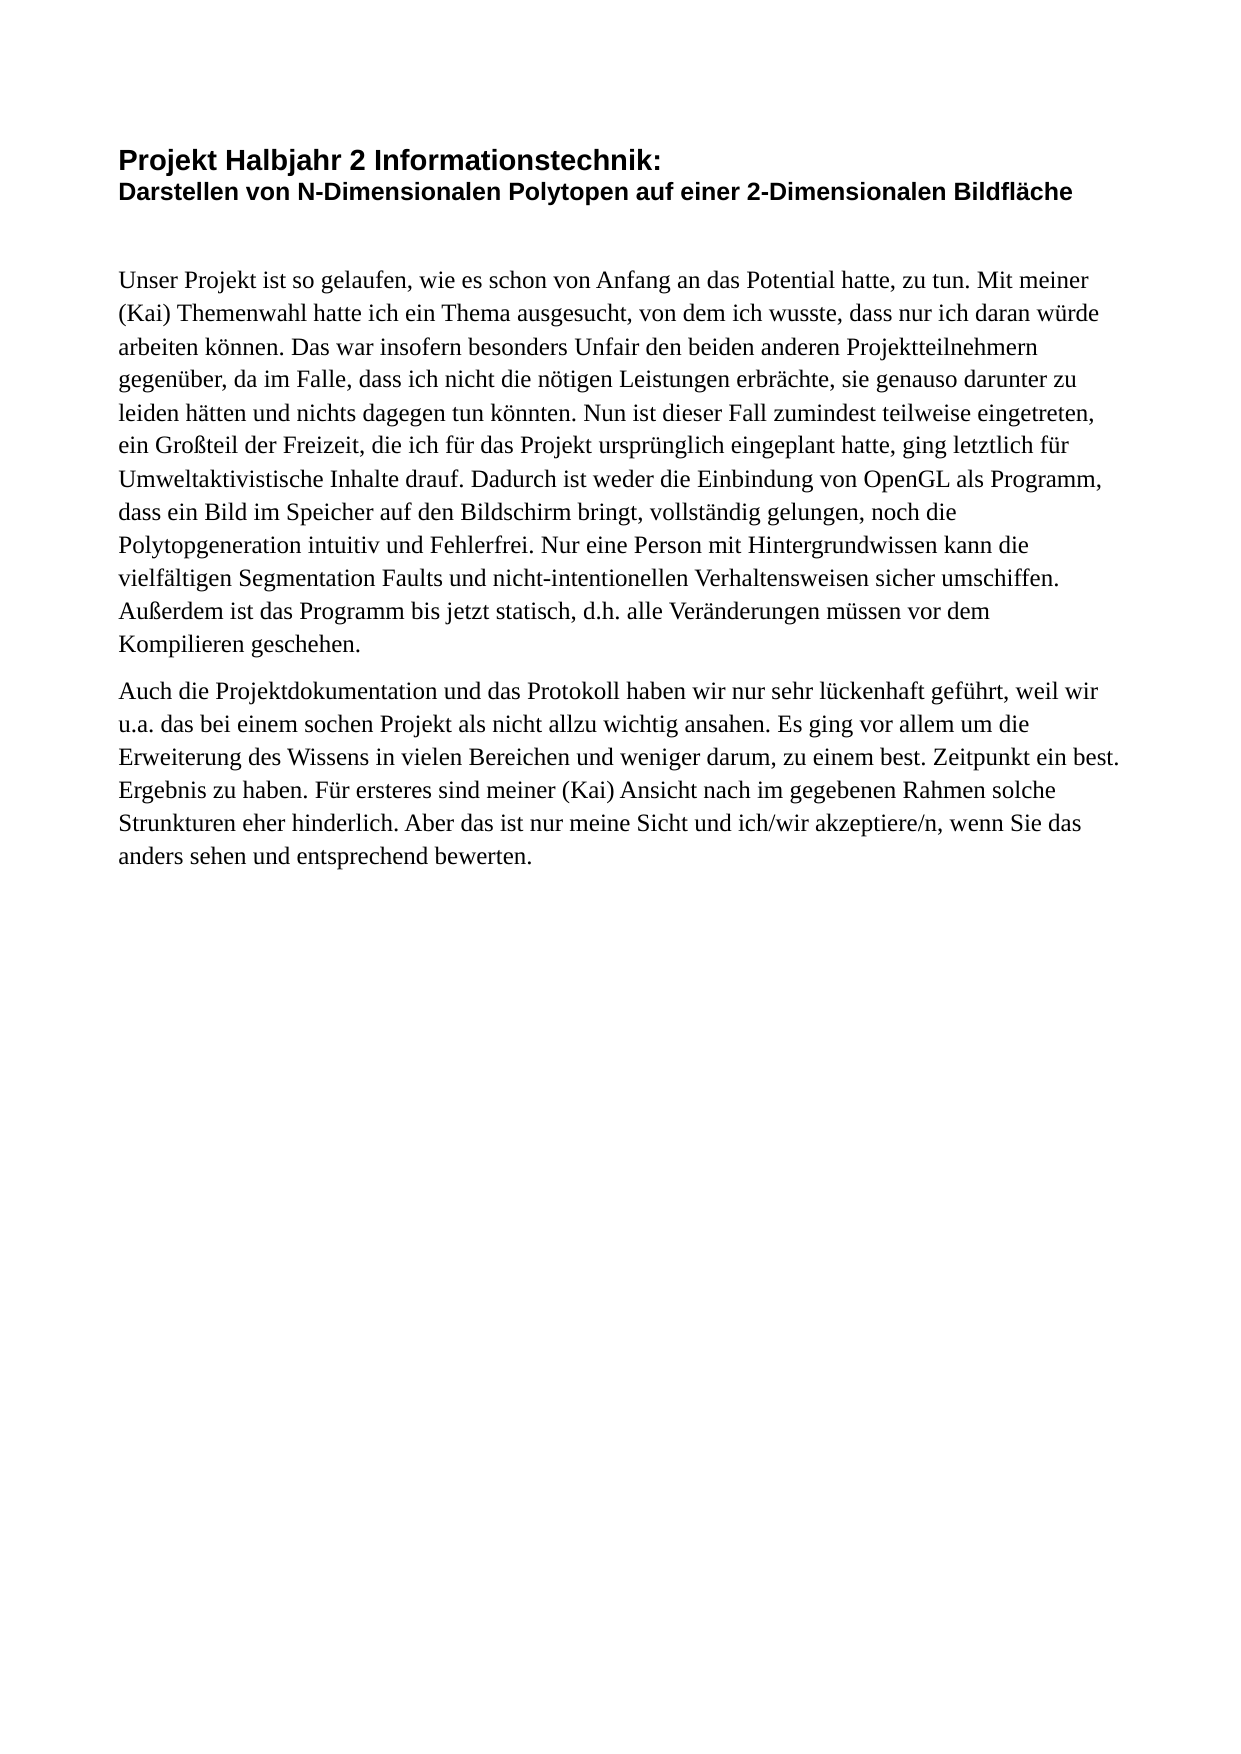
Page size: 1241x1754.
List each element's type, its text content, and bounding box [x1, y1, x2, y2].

subtitle Projekt Halbjahr 2 Informationstechnik: Darstellen von N-Dimensionalen Polytopen auf einer 2-Dimensionalen Bildfläche [118, 143, 1122, 205]
text Unser Projekt ist so gelaufen, wie es schon von Anfang an das Potential hatte, zu tun. Mit meiner (Kai) Themenwahl hatte ich ein Thema ausgesucht, von dem ich wusste, dass nur ich daran würde arbeiten können. Das war insofern besonders Unfair den beiden anderen Projektteilnehmern gegenüber, da im Falle, dass ich nicht die nötigen Leistungen erbrächte, sie genauso darunter zu leiden hätten und nichts dagegen tun könnten. Nun ist dieser Fall zumindest teilweise eingetreten, ein Großteil der Freizeit, die ich für das Projekt ursprünglich eingeplant hatte, ging letztlich für Umweltaktivistische Inhalte drauf. Dadurch ist weder die Einbindung von OpenGL als Programm, dass ein Bild im Speicher auf den Bildschirm bringt, vollständig gelungen, noch die Polytopgeneration intuitiv und Fehlerfrei. Nur eine Person mit Hintergrundwissen kann die vielfältigen Segmentation Faults und nicht-intentionellen Verhaltensweisen sicher umschiffen. Außerdem ist das Programm bis jetzt statisch, d.h. alle Veränderungen müssen vor dem Kompilieren geschehen. [118, 266, 1122, 657]
text Auch die Projektdokumentation und das Protokoll haben wir nur sehr lückenhaft geführt, weil wir u.a. das bei einem sochen Projekt als nicht allzu wichtig ansahen. Es ging vor allem um die Erweiterung des Wissens in vielen Bereichen und weniger darum, zu einem best. Zeitpunkt ein best. Ergebnis zu haben. Für ersteres sind meiner (Kai) Ansicht nach im gegebenen Rahmen solche Strunkturen eher hinderlich. Aber das ist nur meine Sicht und ich/wir akzeptiere/n, wenn Sie das anders sehen und entsprechend bewerten. [118, 676, 1122, 870]
